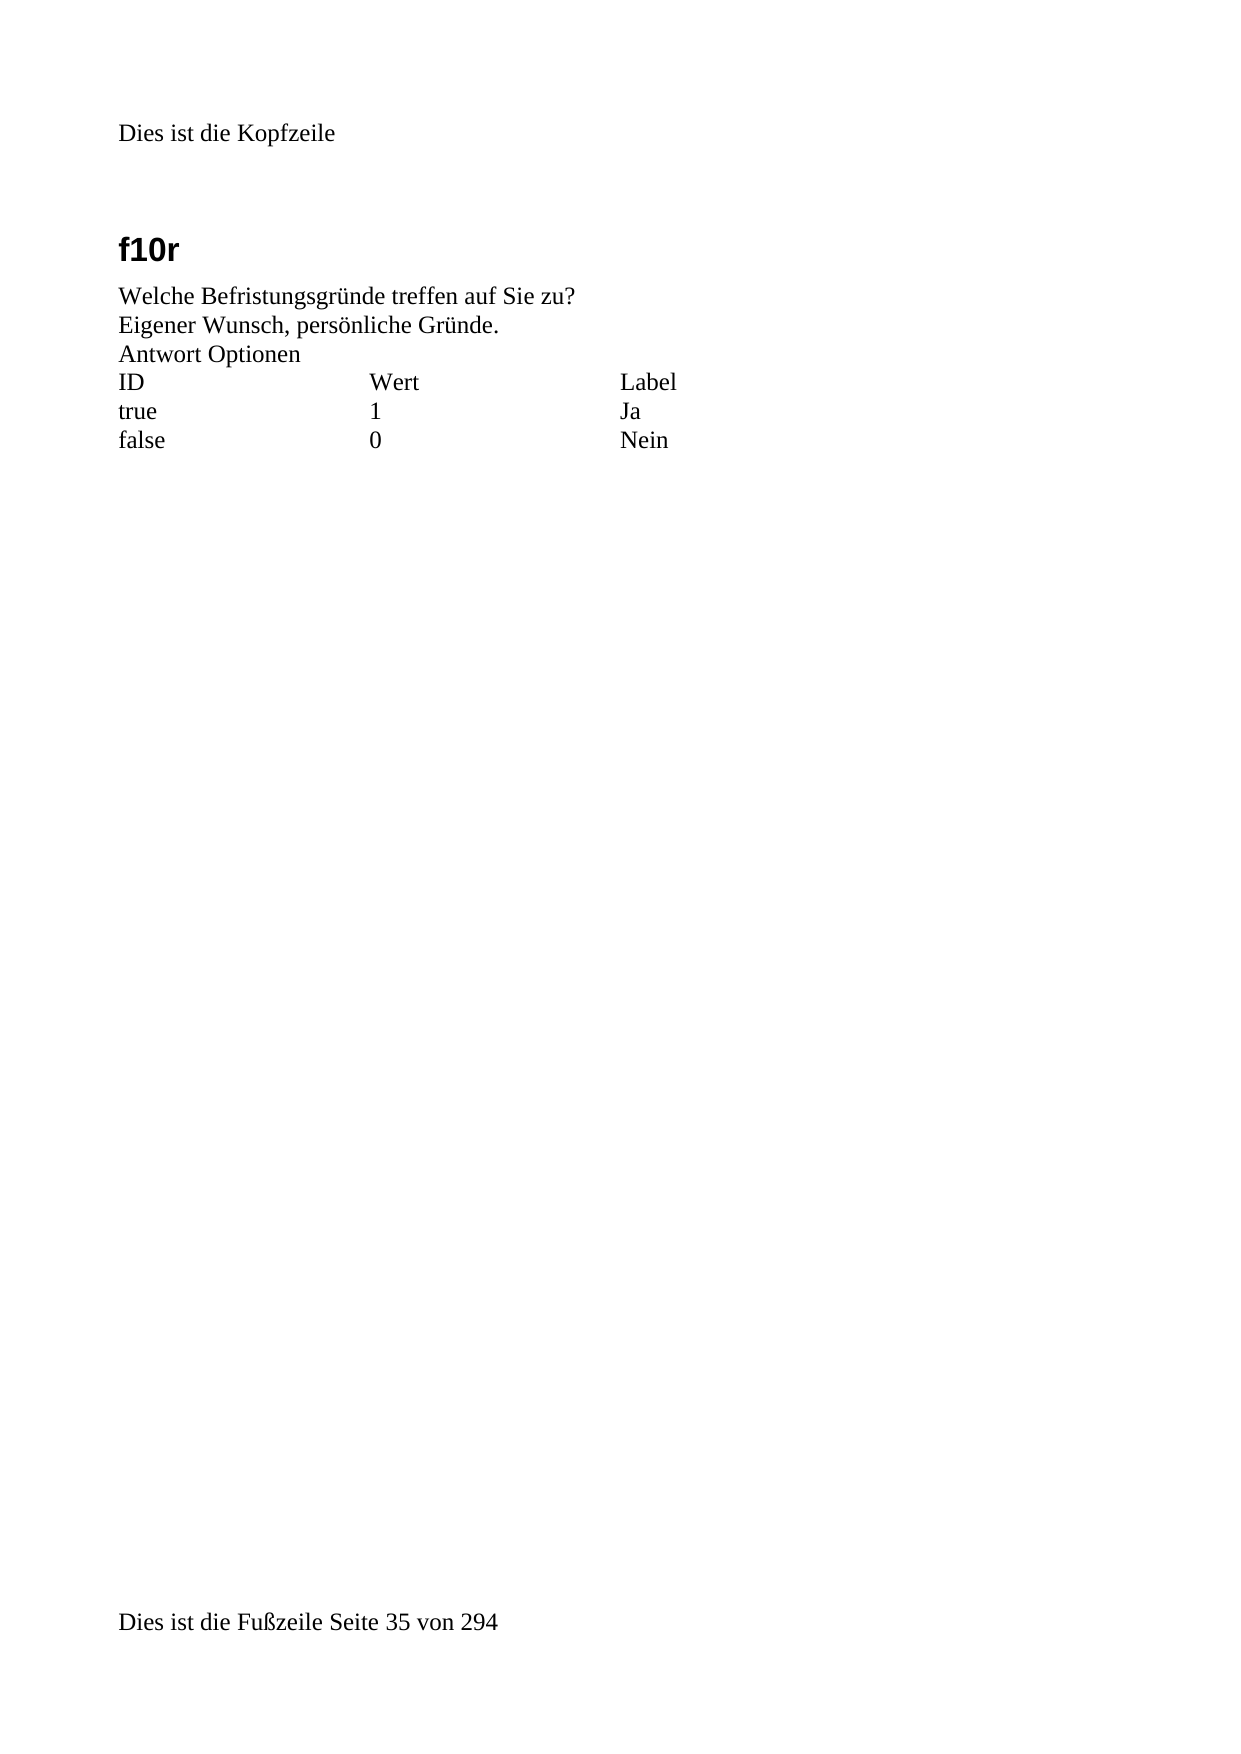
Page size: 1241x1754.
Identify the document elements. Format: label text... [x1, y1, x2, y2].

table_cell false [118, 425, 369, 454]
table_cell 0 [369, 425, 620, 454]
text Antwort Optionen [118, 339, 1122, 367]
table_cell Ja [620, 396, 871, 425]
table_header Label [620, 368, 871, 396]
table_cell Nein [620, 425, 871, 454]
text Welche Befristungsgründe treffen auf Sie zu? [118, 281, 1122, 310]
table_header ID [118, 368, 369, 396]
table_cell 1 [369, 396, 620, 425]
table_cell true [118, 396, 369, 425]
text Eigener Wunsch, persönliche Gründe. [118, 310, 1122, 339]
subtitle f10r [118, 230, 1122, 269]
table_header Wert [369, 368, 620, 396]
